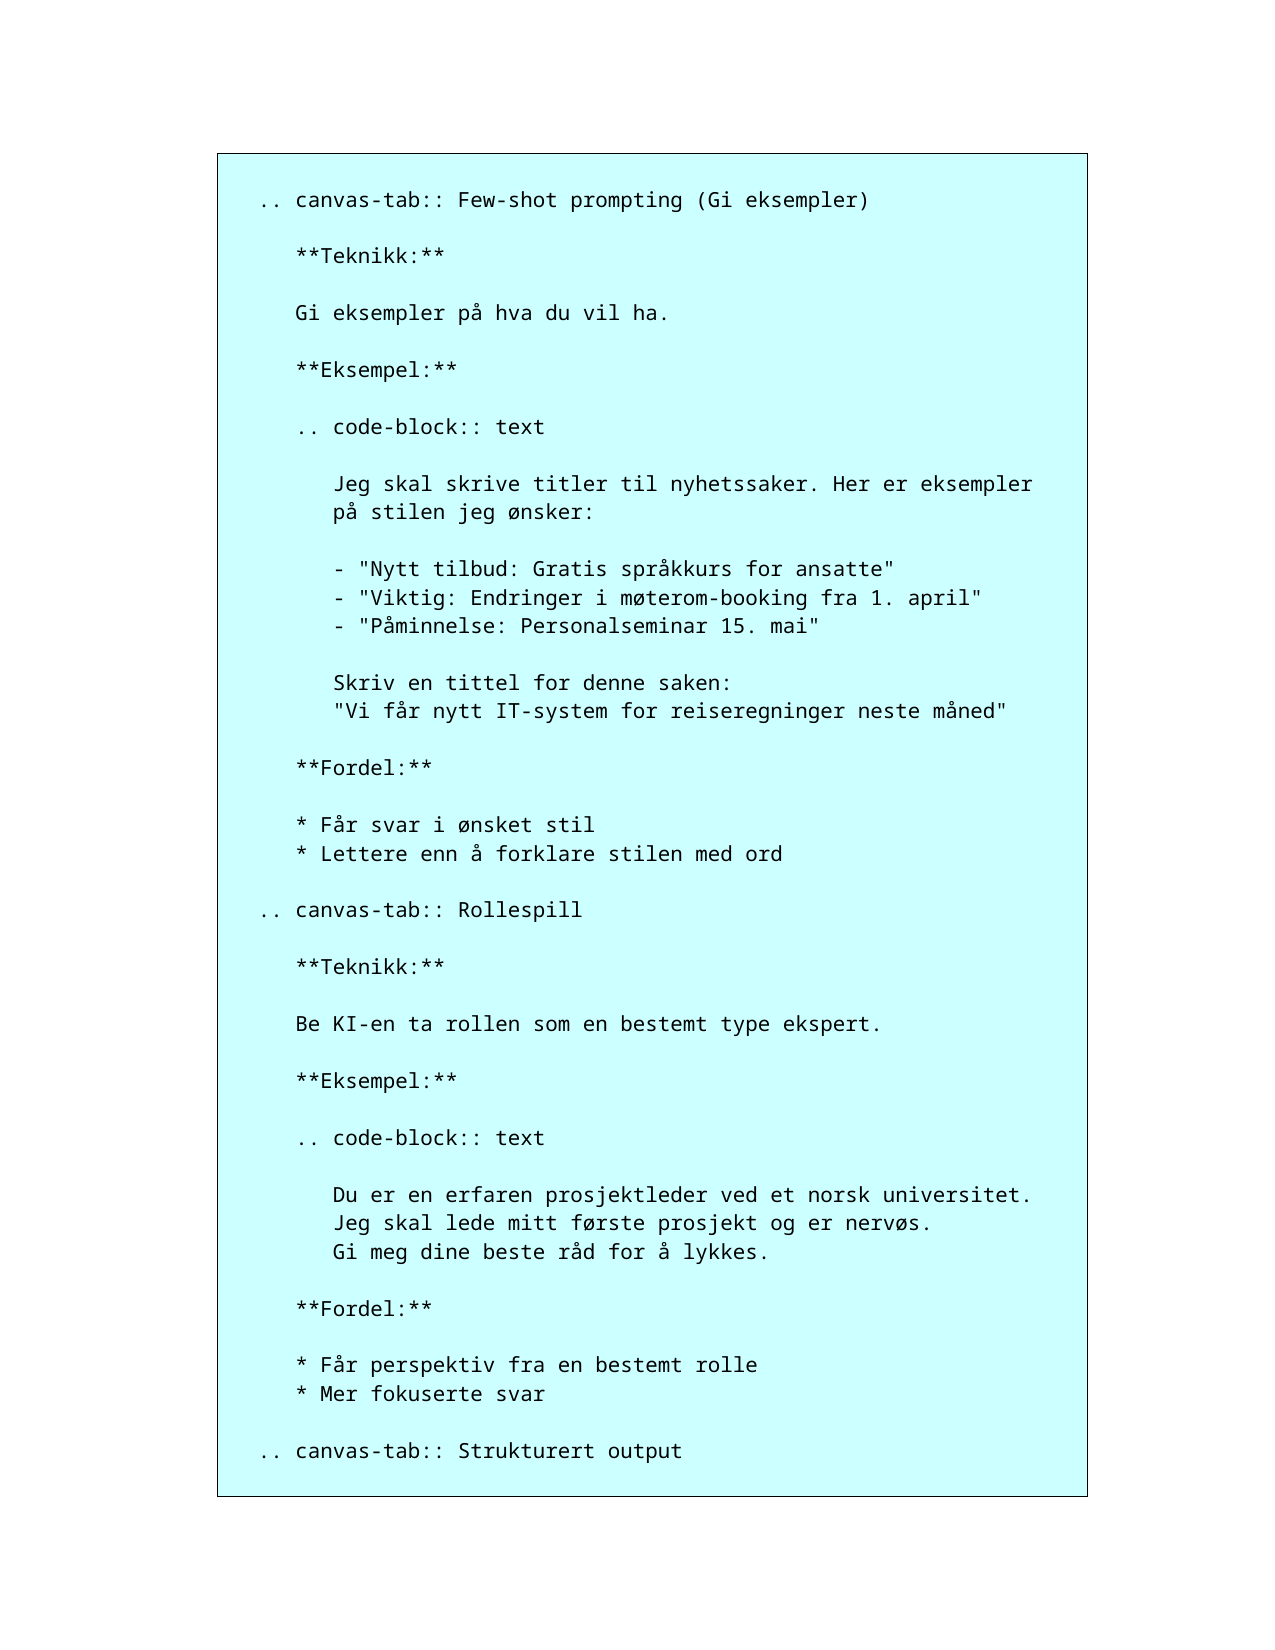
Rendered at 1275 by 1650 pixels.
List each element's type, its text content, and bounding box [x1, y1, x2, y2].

text .. canvas-tab:: Few-shot prompting (Gi eksempler) **Teknikk:** Gi eksempler på hva du vil ha. **Eksempel:** .. code-block:: text Jeg skal skrive titler til nyhetssaker. Her er eksempler på stilen jeg ønsker: - "Nytt tilbud: Gratis språkkurs for ansatte" - "Viktig: Endringer i møterom-booking fra 1. april" - "Påminnelse: Personalseminar 15. mai" Skriv en tittel for denne saken: "Vi får nytt IT-system for reiseregninger neste måned" **Fordel:** * Får svar i ønsket stil * Lettere enn å forklare stilen med ord .. canvas-tab:: Rollespill **Teknikk:** Be KI-en ta rollen som en bestemt type ekspert. **Eksempel:** .. code-block:: text Du er en erfaren prosjektleder ved et norsk universitet. Jeg skal lede mitt første prosjekt og er nervøs. Gi meg dine beste råd for å lykkes. **Fordel:** * Får perspektiv fra en bestemt rolle * Mer fokuserte svar .. canvas-tab:: Strukturert output [218, 154, 1087, 1496]
